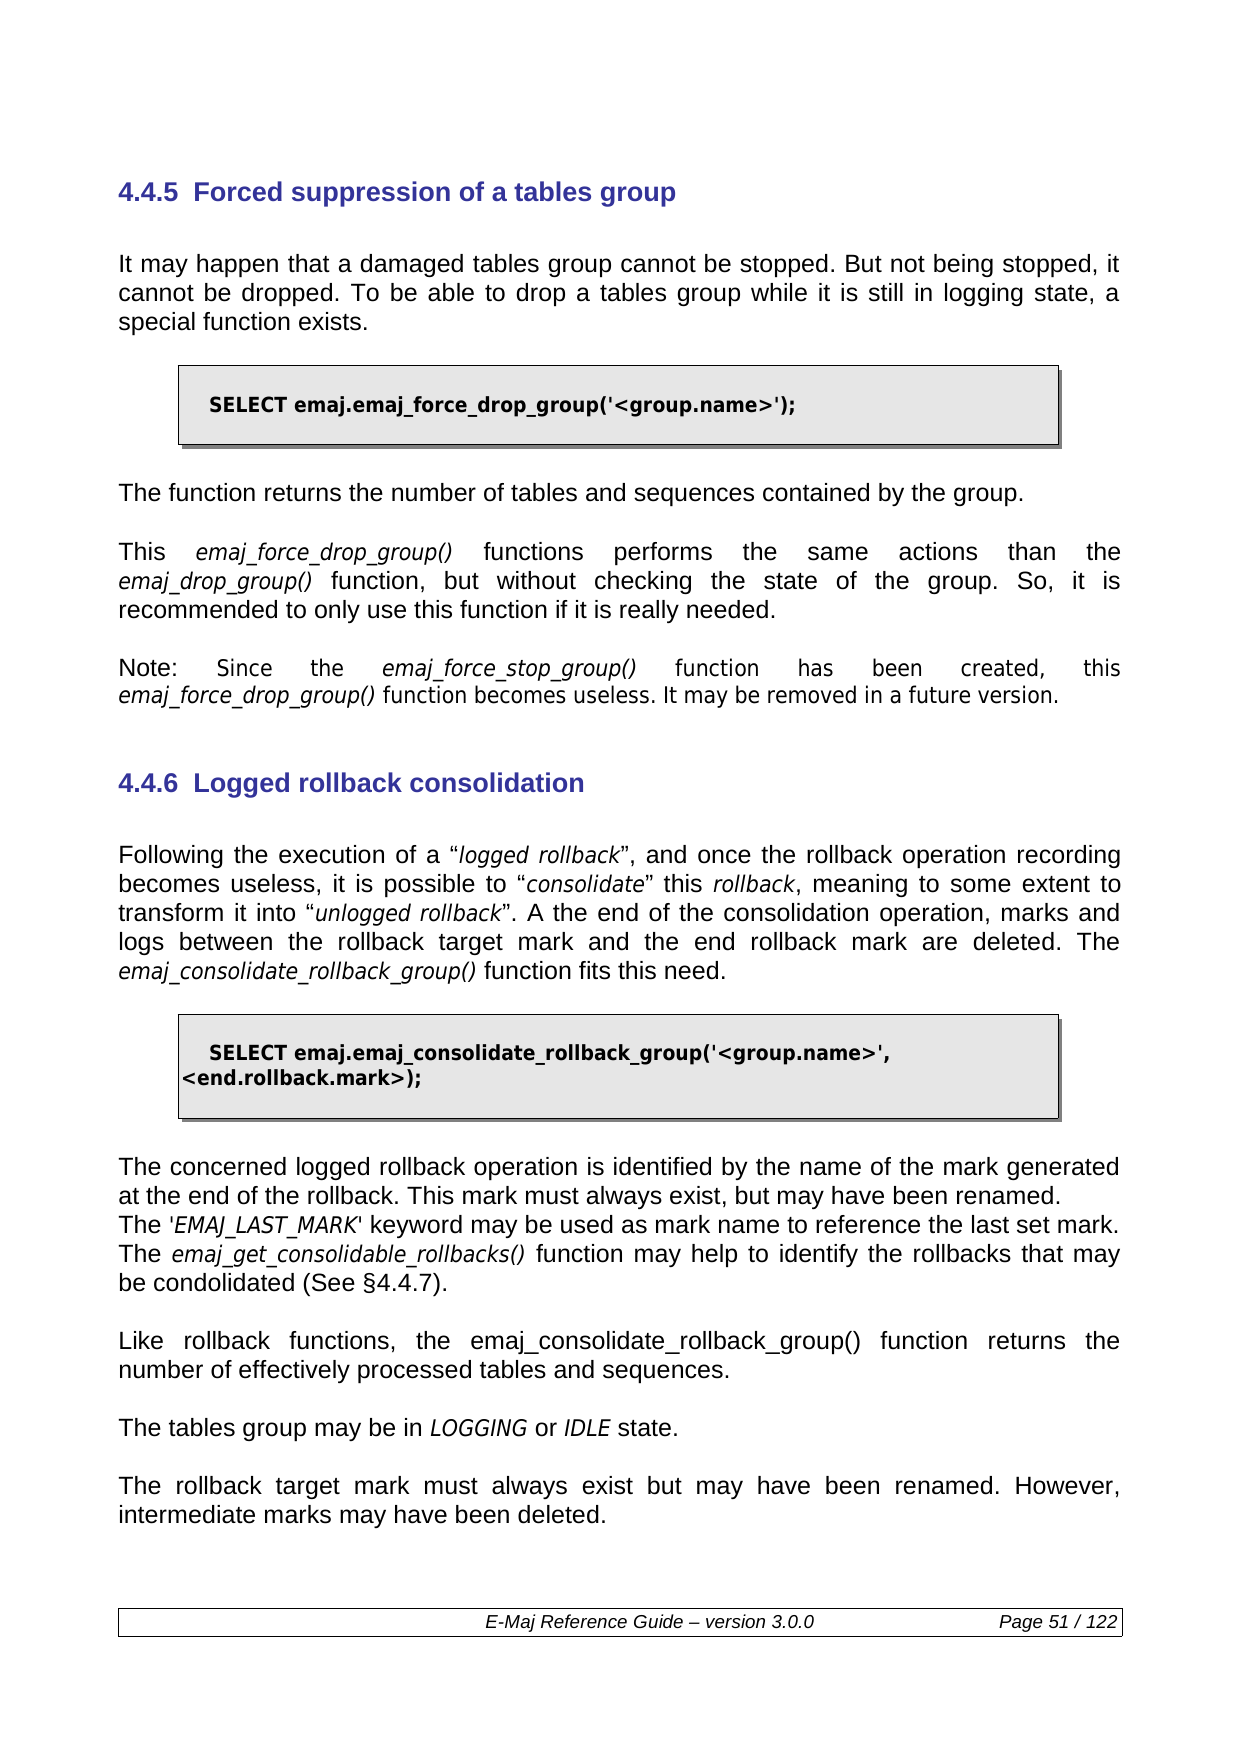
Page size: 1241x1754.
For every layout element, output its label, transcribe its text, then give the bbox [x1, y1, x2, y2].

text The 'EMAJ_LAST_MARK' keyword may be used as mark name to reference the last set mark. [118, 1210, 1122, 1239]
text The function returns the number of tables and sequences contained by the group. [118, 478, 1122, 507]
text The rollback target mark must always exist but may have been renamed. However, intermediate marks may have been deleted. [118, 1471, 1122, 1529]
text Following the execution of a “logged rollback”, and once the rollback operation recording becomes useless, it is possible to “consolidate” this rollback, meaning to some extent to transform it into “unlogged rollback”. A the end of the consolidation operation, marks and logs between the rollback target mark and the end rollback mark are deleted. The emaj_consolidate_rollback_group() function fits this need. [118, 839, 1122, 985]
text Note: Since the emaj_force_stop_group() function has been created, this emaj_force_drop_group() function becomes useless. It may be removed in a future version. [118, 653, 1122, 709]
subtitle Logged rollback consolidation [118, 767, 1122, 798]
text SELECT emaj.emaj_force_drop_group('<group.name>'); [179, 389, 1058, 414]
text This emaj_force_drop_group() functions performs the same actions than the emaj_drop_group() function, but without checking the state of the group. So, it is recommended to only use this function if it is really needed. [118, 536, 1122, 624]
text SELECT emaj.emaj_consolidate_rollback_group('<group.name>', <end.rollback.mark>); [179, 1038, 1058, 1087]
text It may happen that a damaged tables group cannot be stopped. But not being stopped, it cannot be dropped. To be able to drop a tables group while it is still in logging state, a special function exists. [118, 249, 1122, 336]
text Like rollback functions, the emaj_consolidate_rollback_group() function returns the number of effectively processed tables and sequences. [118, 1326, 1122, 1384]
text The tables group may be in LOGGING or IDLE state. [118, 1413, 1122, 1442]
subtitle Forced suppression of a tables group [118, 176, 1122, 207]
text The emaj_get_consolidable_rollbacks() function may help to identify the rollbacks that may be condolidated (See §4.4.7). [118, 1239, 1122, 1297]
text The concerned logged rollback operation is identified by the name of the mark generated at the end of the rollback. This mark must always exist, but may have been renamed. [118, 1152, 1122, 1210]
